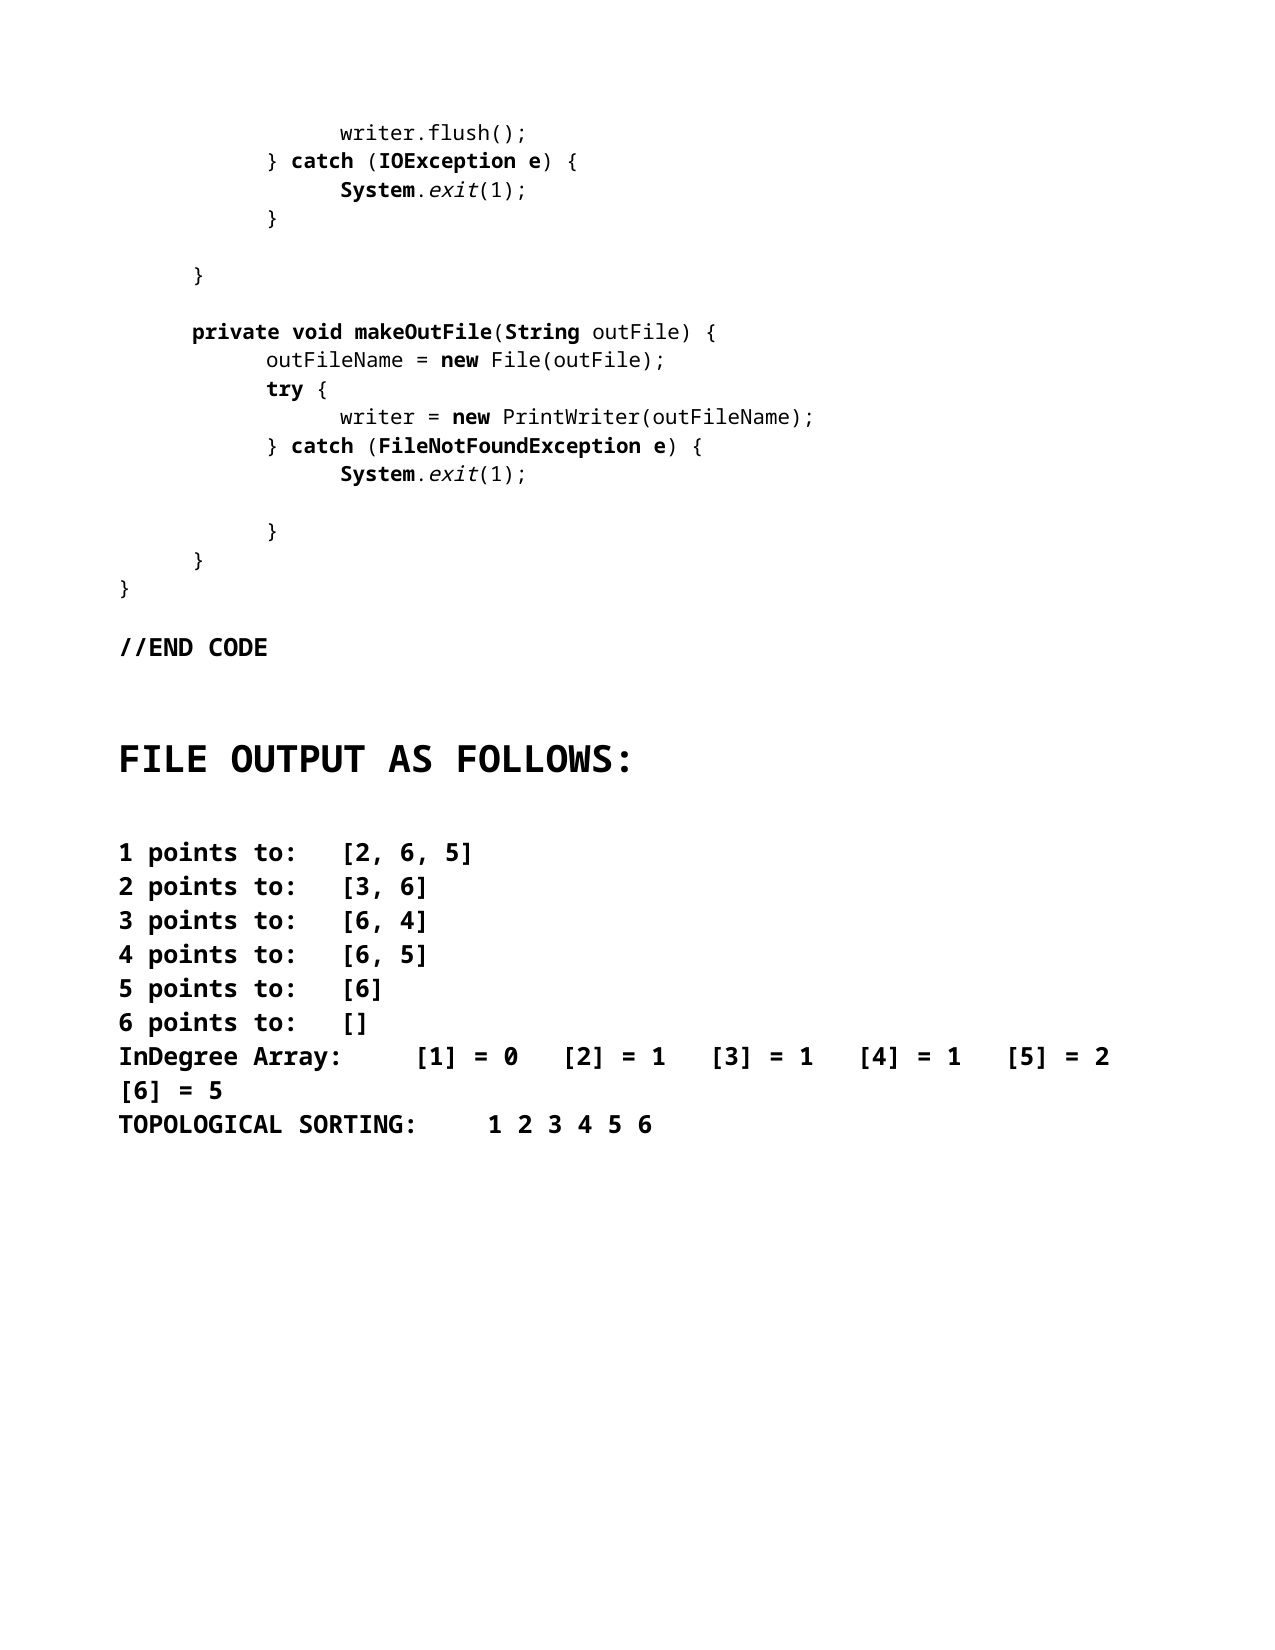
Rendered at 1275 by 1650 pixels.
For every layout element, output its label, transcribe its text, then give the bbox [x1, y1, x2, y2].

text writer = new PrintWriter(outFileName); [118, 402, 1157, 431]
text } catch (FileNotFoundException e) { [118, 431, 1157, 459]
text private void makeOutFile(String outFile) { [118, 317, 1157, 346]
text try { [118, 374, 1157, 402]
text 1 points to: [2, 6, 5] [118, 834, 1157, 868]
text } [118, 573, 1157, 602]
text outFileName = new File(outFile); [118, 346, 1157, 374]
text } [118, 516, 1157, 545]
text } [118, 545, 1157, 573]
text InDegree Array: [1] = 0 [2] = 1 [3] = 1 [4] = 1 [5] = 2 [6] = 5 [118, 1039, 1157, 1107]
text TOPOLOGICAL SORTING: 1 2 3 4 5 6 [118, 1107, 1157, 1141]
text FILE OUTPUT AS FOLLOWS: [118, 732, 1157, 783]
text } [118, 260, 1157, 289]
text //END CODE [118, 630, 1157, 664]
text } [118, 203, 1157, 232]
text } catch (IOException e) { [118, 147, 1157, 175]
text 5 points to: [6] [118, 971, 1157, 1004]
text 6 points to: [] [118, 1004, 1157, 1039]
text writer.flush(); [118, 118, 1157, 147]
text System.exit(1); [118, 459, 1157, 488]
text 2 points to: [3, 6] [118, 868, 1157, 902]
text 4 points to: [6, 5] [118, 936, 1157, 971]
text 3 points to: [6, 4] [118, 902, 1157, 936]
text System.exit(1); [118, 175, 1157, 203]
